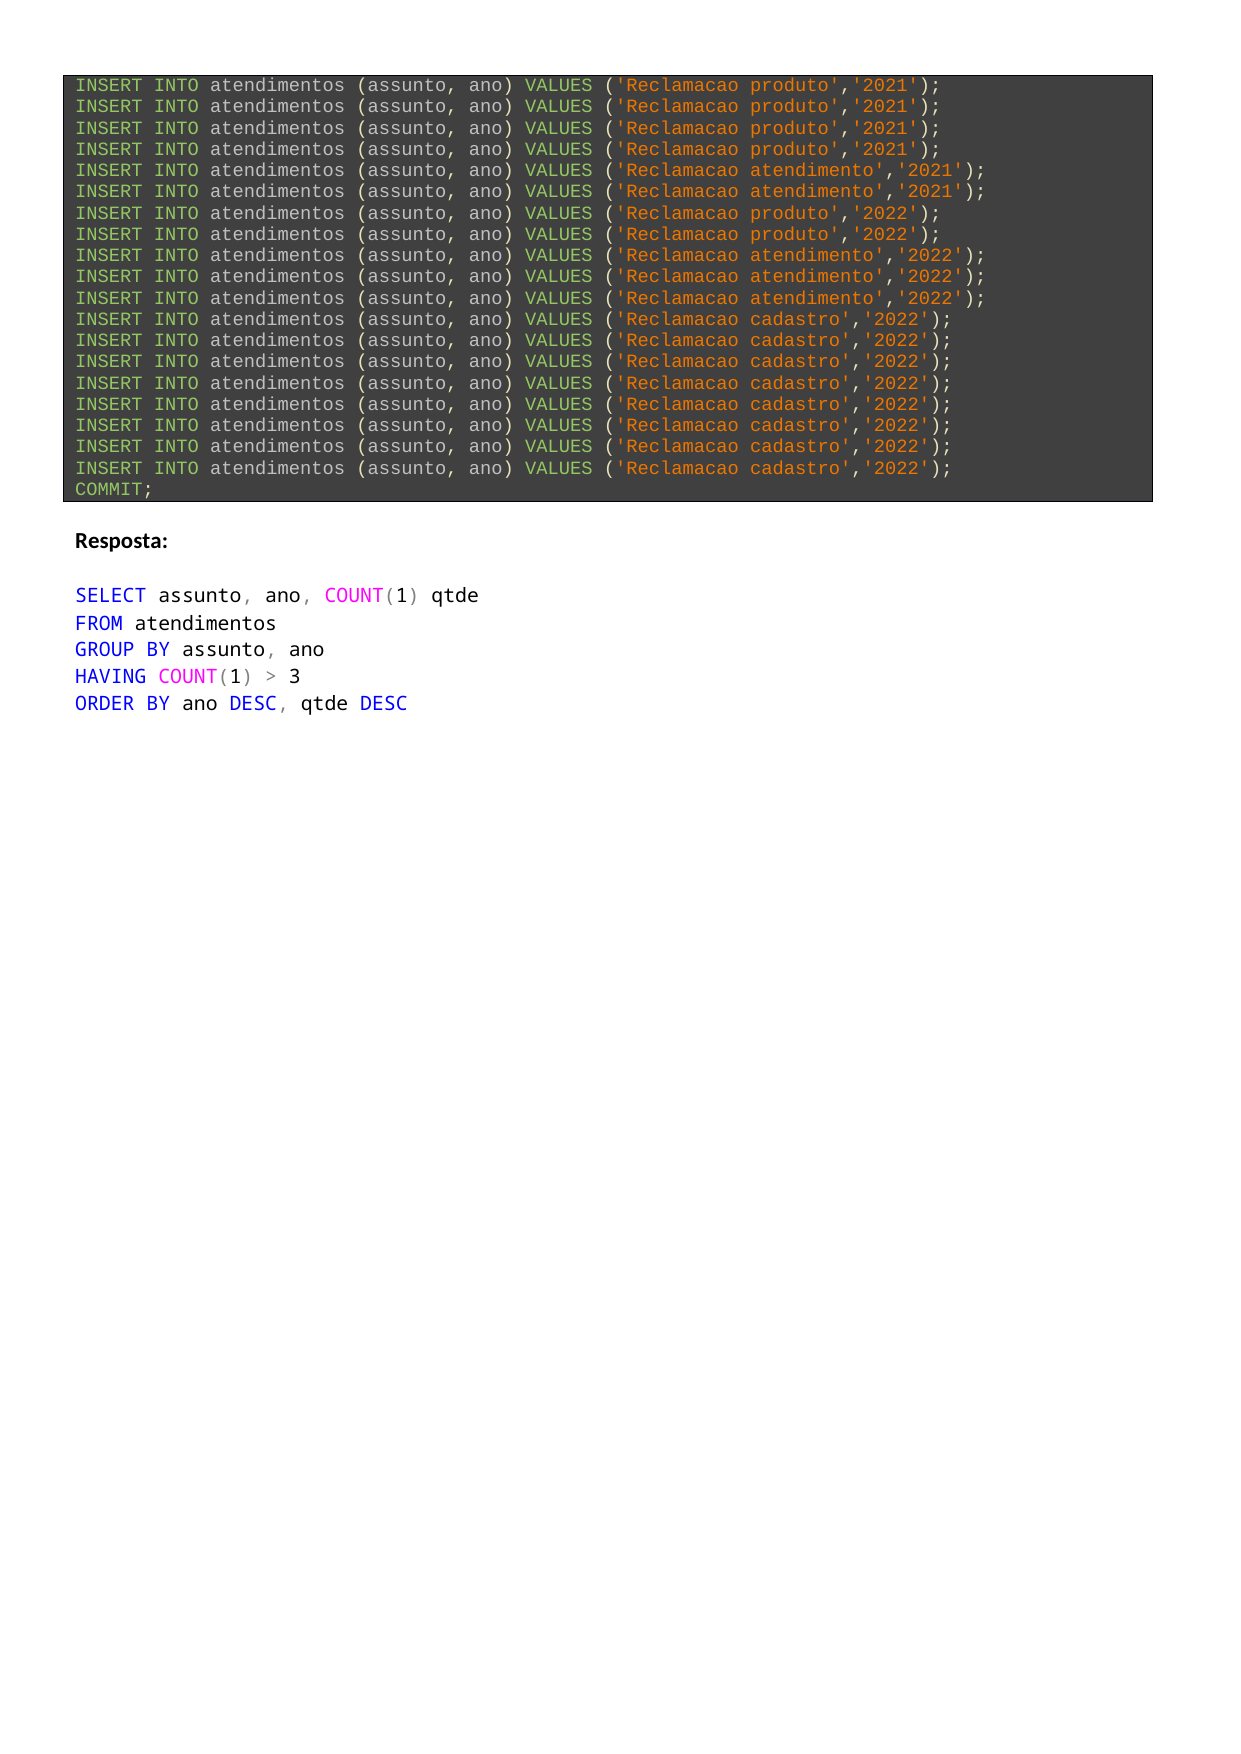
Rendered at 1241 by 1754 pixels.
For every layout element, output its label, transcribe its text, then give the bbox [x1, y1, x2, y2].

text SELECT assunto, ano, COUNT(1) qtde [75, 582, 1165, 609]
text ORDER BY ano DESC, qtde DESC [75, 690, 1165, 717]
text Resposta: [75, 526, 1165, 554]
table_header INSERT INTO atendimentos (assunto, ano) VALUES ('Reclamacao produto','2021'); INSERT INTO atendimentos (assunto, ano) VALUES ('Reclamacao produto','2021'); INSERT INTO atendimentos (assunto, ano) VALUES ('Reclamacao produto','2021'); INSERT INTO atendimentos (assunto, ano) VALUES ('Reclamacao produto','2021'); INSERT INTO atendimentos (assunto, ano) VALUES ('Reclamacao atendimento','2021'); INSERT INTO atendimentos (assunto, ano) VALUES ('Reclamacao atendimento','2021'); INSERT INTO atendimentos (assunto, ano) VALUES ('Reclamacao produto','2022'); INSERT INTO atendimentos (assunto, ano) VALUES ('Reclamacao produto','2022'); INSERT INTO atendimentos (assunto, ano) VALUES ('Reclamacao atendimento','2022'); INSERT INTO atendimentos (assunto, ano) VALUES ('Reclamacao atendimento','2022'); INSERT INTO atendimentos (assunto, ano) VALUES ('Reclamacao atendimento','2022'); INSERT INTO atendimentos (assunto, ano) VALUES ('Reclamacao cadastro','2022'); INSERT INTO atendimentos (assunto, ano) VALUES ('Reclamacao cadastro','2022'); INSERT INTO atendimentos (assunto, ano) VALUES ('Reclamacao cadastro','2022'); INSERT INTO atendimentos (assunto, ano) VALUES ('Reclamacao cadastro','2022'); INSERT INTO atendimentos (assunto, ano) VALUES ('Reclamacao cadastro','2022'); INSERT INTO atendimentos (assunto, ano) VALUES ('Reclamacao cadastro','2022'); INSERT INTO atendimentos (assunto, ano) VALUES ('Reclamacao cadastro','2022'); INSERT INTO atendimentos (assunto, ano) VALUES ('Reclamacao cadastro','2022'); COMMIT; [64, 76, 1152, 501]
text HAVING COUNT(1) > 3 [75, 663, 1165, 690]
text FROM atendimentos [75, 609, 1165, 636]
text GROUP BY assunto, ano [75, 636, 1165, 663]
